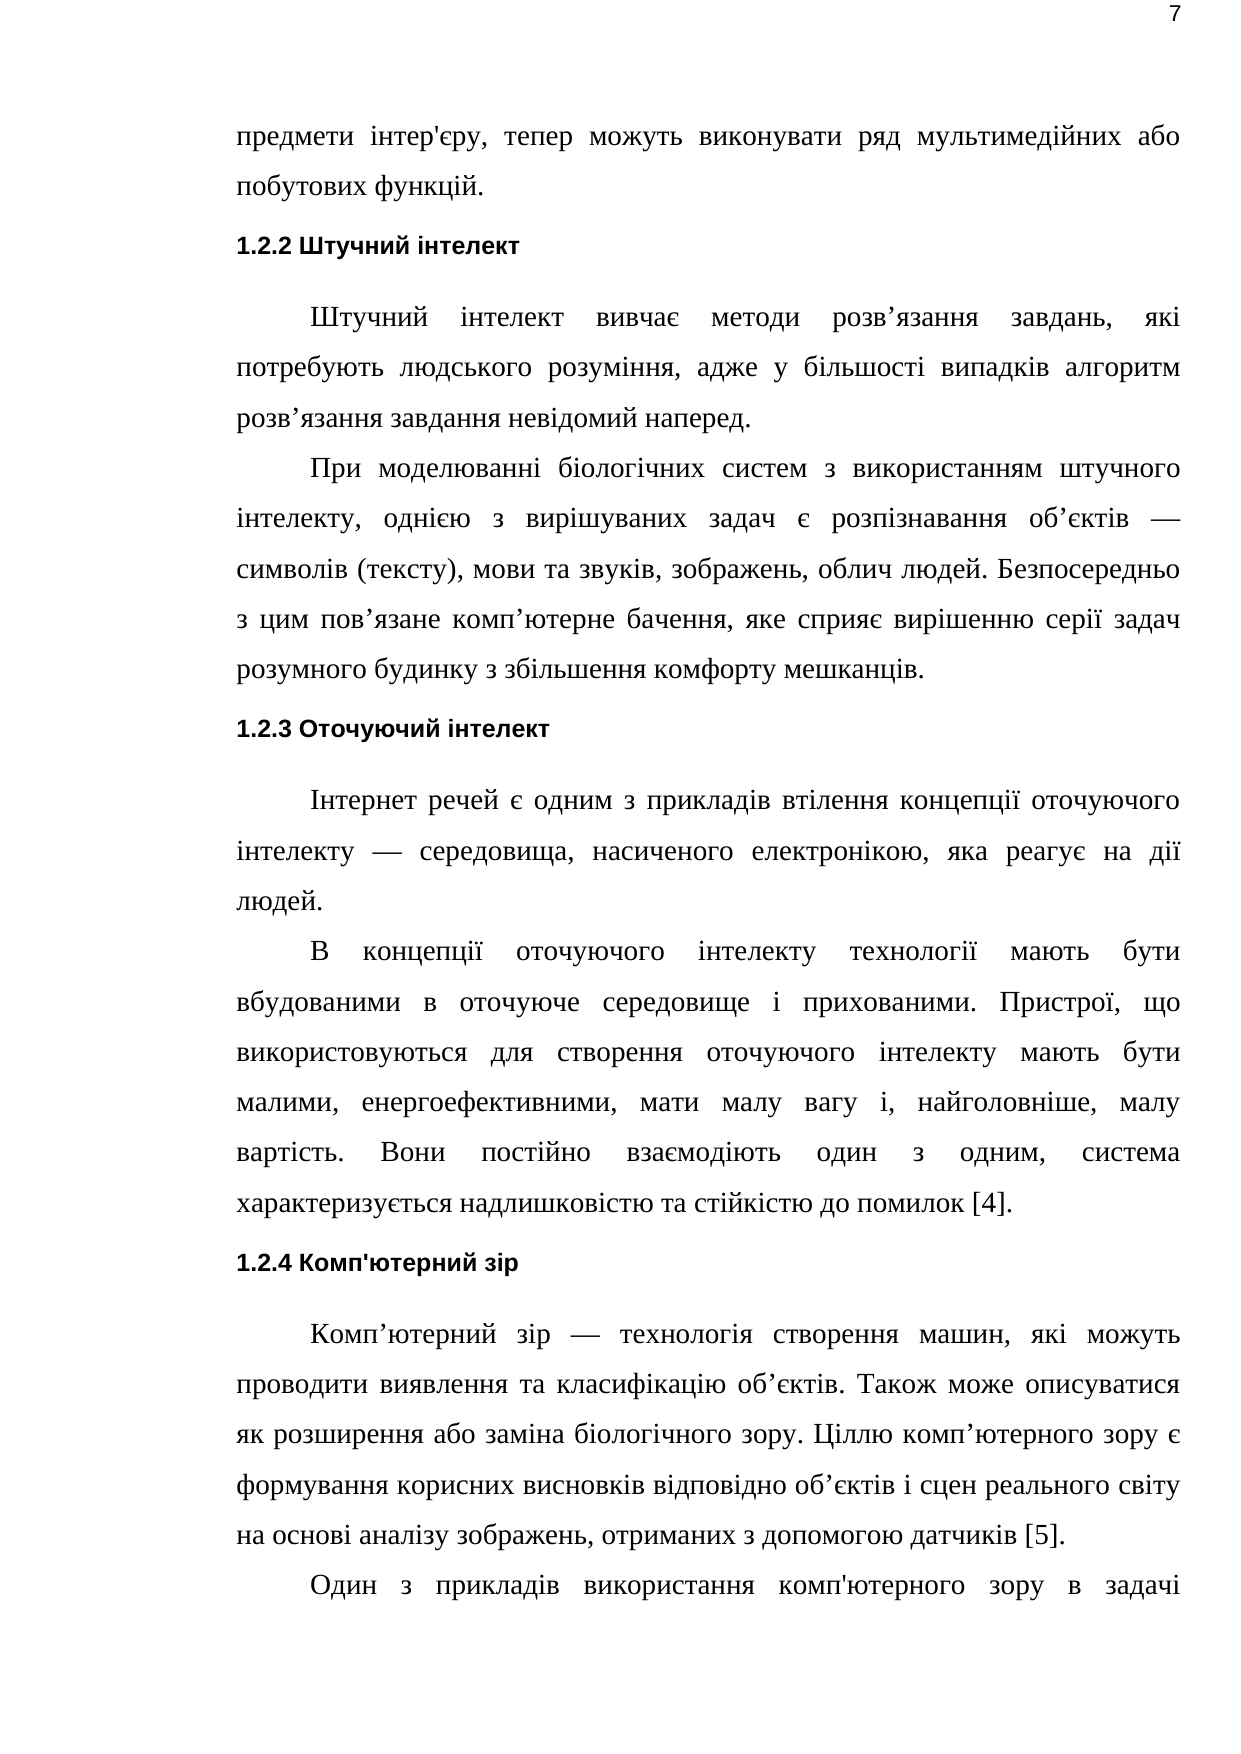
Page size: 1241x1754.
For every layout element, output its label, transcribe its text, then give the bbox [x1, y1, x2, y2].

text При моделюванні біологічних систем з використанням штучного інтелекту, однією з вирішуваних задач є розпізнавання об’єктів — символів (тексту), мови та звуків, зображень, облич людей. Безпосередньо з цим пов’язане комп’ютерне бачення, яке сприяє вирішенню серії задач розумного будинку з збільшення комфорту мешканців. [236, 450, 1181, 685]
text предмети інтер'єру, тепер можуть виконувати ряд мультимедійних або побутових функцій. [236, 118, 1181, 202]
subtitle 1.2.2 Штучний інтелект [236, 231, 1181, 260]
text Штучний інтелект вивчає методи розв’язання завдань, які потребують людського розуміння, адже у більшості випадків алгоритм розв’язання завдання невідомий наперед. [236, 299, 1181, 433]
text Інтернет речей є одним з прикладів втілення концепції оточуючого інтелекту — середовища, насиченого електронікою, яка реагує на дії людей. [236, 782, 1181, 917]
subtitle 1.2.3 Оточуючий інтелект [236, 714, 1181, 743]
subtitle 1.2.4 Комп'ютерний зір [236, 1248, 1181, 1276]
text Комп’ютерний зір — технологія створення машин, які можуть проводити виявлення та класифікацію об’єктів. Також може описуватися як розширення або заміна біологічного зору. Ціллю комп’ютерного зору є формування корисних висновків відповідно об’єктів і сцен реального світу на основі аналізу зображень, отриманих з допомогою датчиків [5]. [236, 1316, 1181, 1551]
text В концепції оточуючого інтелекту технології мають бути вбудованими в оточуюче середовище і прихованими. Пристрої, що використовуються для створення оточуючого інтелекту мають бути малими, енергоефективними, мати малу вагу і, найголовніше, малу вартість. Вони постійно взаємодіють один з одним, система характеризується надлишковістю та стійкістю до помилок [4]. [236, 933, 1181, 1218]
text Один з прикладів використання комп'ютерного зору в задачі [236, 1567, 1181, 1601]
